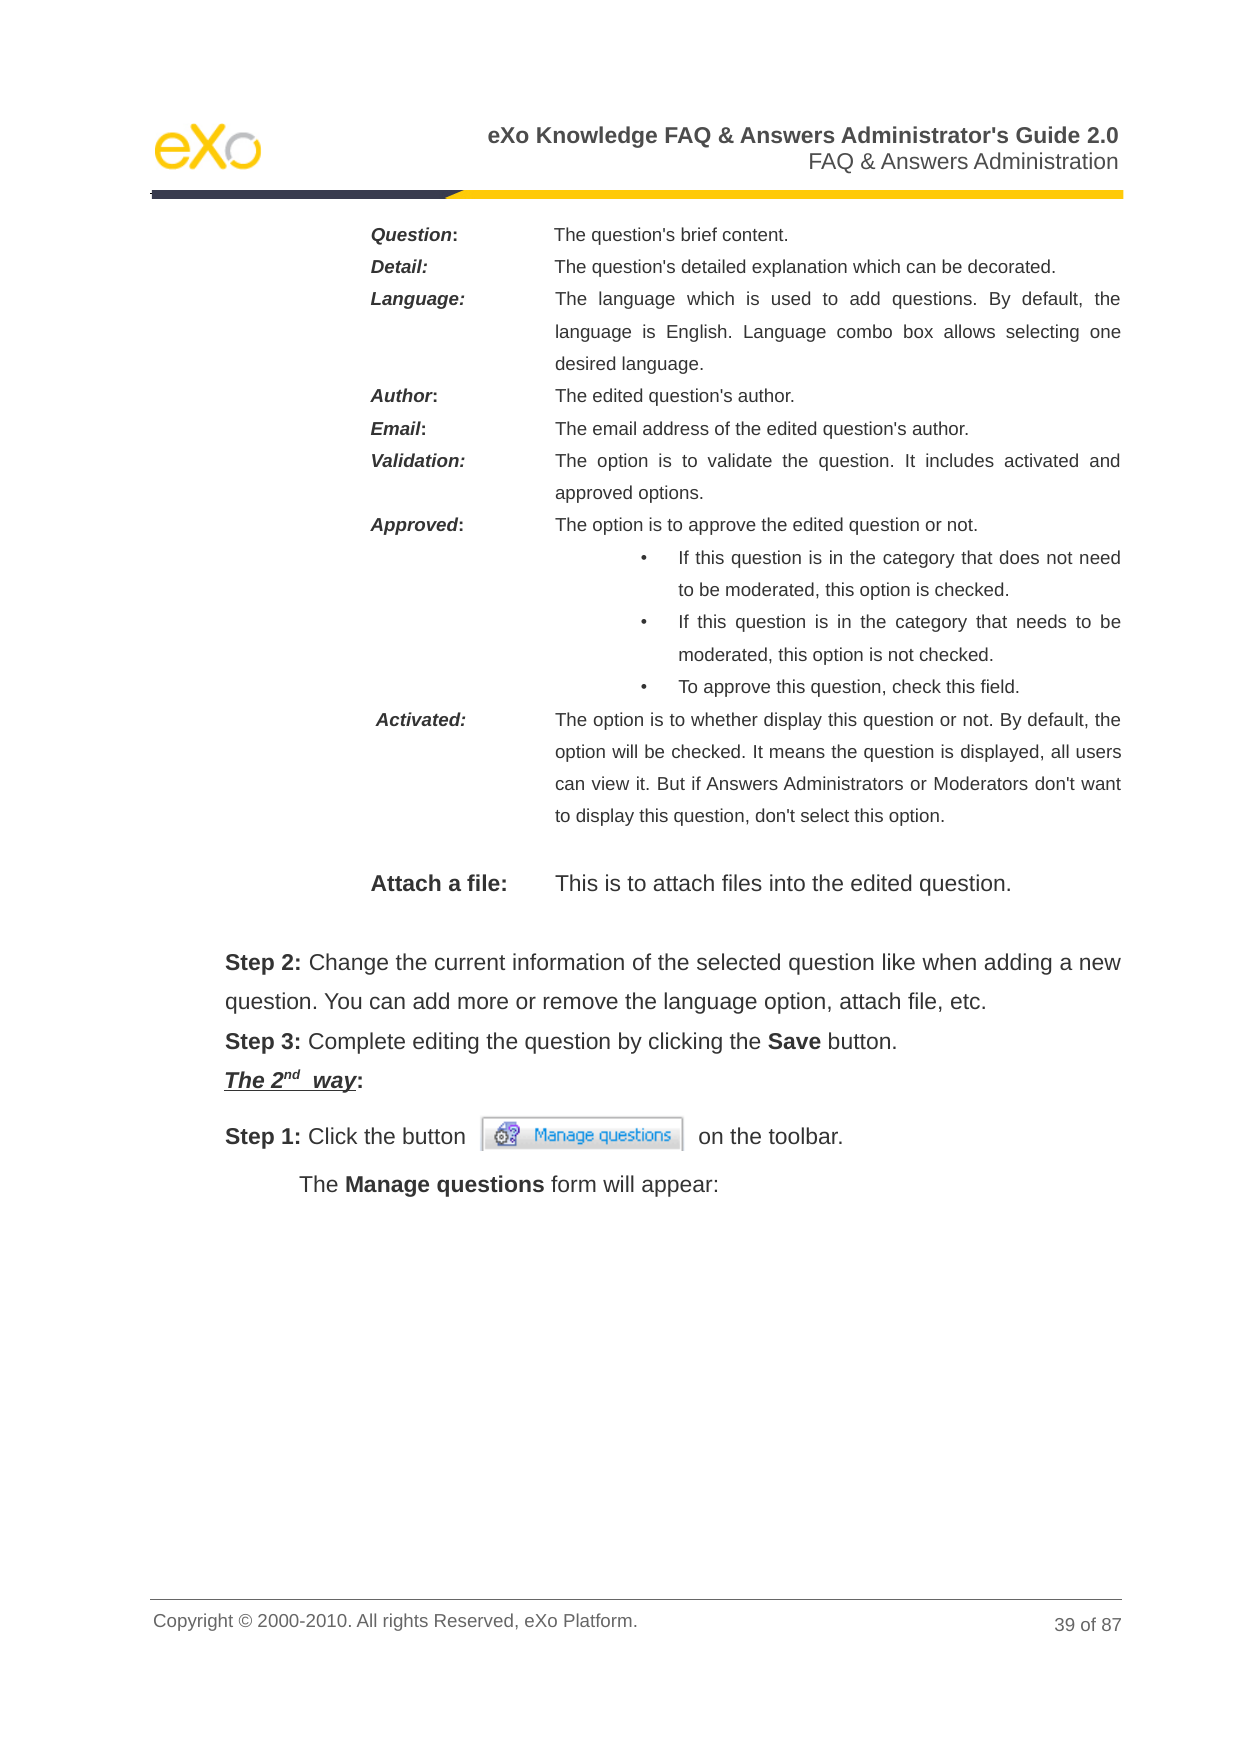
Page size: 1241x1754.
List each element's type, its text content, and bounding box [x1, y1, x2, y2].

list If this question is in the category that does not need to be moderated, this option is checked. [641, 546, 1122, 600]
text Email: The email address of the edited question's author. [370, 417, 1122, 439]
text Detail: The question's detailed explanation which can be decorated. [371, 256, 1122, 277]
text Author: The edited question's author. [370, 385, 1122, 407]
list To approve this question, check this field. [641, 676, 1122, 697]
list Step 1: Click the button on the toolbar. [187, 1107, 1122, 1158]
picture [151, 190, 1124, 199]
list Step 3: Complete editing the question by clicking the Save button. [187, 1028, 1122, 1054]
list If this question is in the category that needs to be moderated, this option is not checked. [641, 611, 1122, 665]
list Step 2: Change the current information of the selected question like when adding a new question. You can add more or remove the language option, attach file, etc. [187, 949, 1122, 1014]
text Attach a file: This is to attach files into the edited question. [370, 870, 1122, 936]
text Approved: The option is to approve the edited question or not. [370, 514, 1122, 536]
text Activated: The option is to whether display this question or not. By default, the option will be checked. It means the question is displayed, all users can view it. But if Answers Administrators or Moderators don't want to display this question, don't select this option. [370, 708, 1122, 827]
text Question: The question's brief content. [150, 223, 1122, 245]
text Validation: The option is to validate the question. It includes activated and approved options. [370, 449, 1122, 503]
text The 2nd way: [224, 1067, 1122, 1093]
list The Manage questions form will appear: [261, 1171, 1122, 1197]
picture [155, 123, 262, 170]
picture [479, 1114, 685, 1151]
text Language: The language which is used to add questions. By default, the language is English. Language combo box allows selecting one desired language. [370, 288, 1122, 374]
